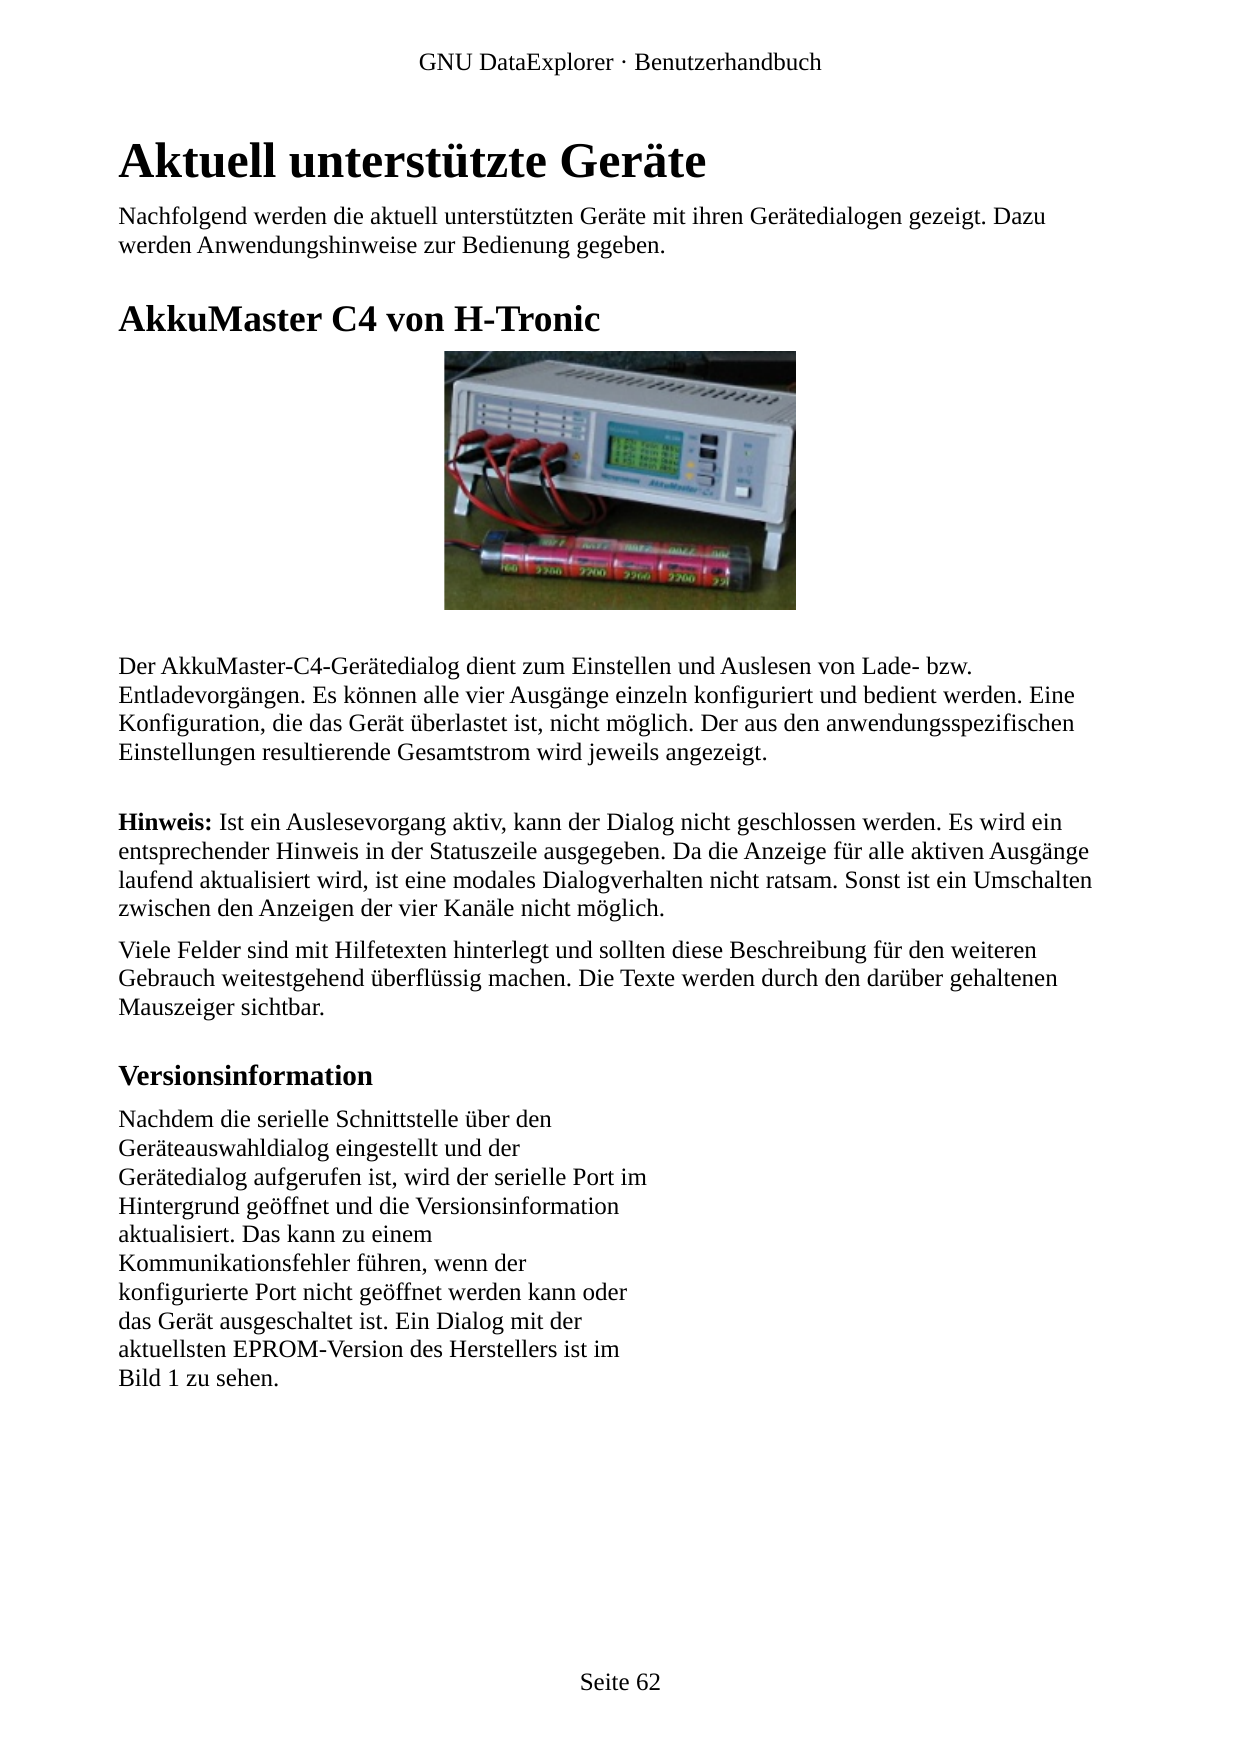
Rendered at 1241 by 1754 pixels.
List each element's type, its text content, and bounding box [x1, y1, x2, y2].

subtitle Versionsinformation [118, 1058, 1122, 1092]
text Nachdem die serielle Schnittstelle über den Geräteauswahldialog eingestellt und der Gerätedialog aufgerufen ist, wird der serielle Port im Hintergrund geöffnet und die Versionsinformation aktualisiert. Das kann zu einem Kommunikationsfehler führen, wenn der konfigurierte Port nicht geöffnet werden kann oder das Gerät ausgeschaltet ist. Ein Dialog mit der aktuellsten EPROM-Version des Herstellers ist im Bild 1 zu sehen. [118, 1104, 1122, 1392]
text Der AkkuMaster-C4-Gerätedialog dient zum Einstellen und Auslesen von Lade- bzw. Entladevorgängen. Es können alle vier Ausgänge einzeln konfiguriert und bedient werden. Eine Konfiguration, die das Gerät überlastet ist, nicht möglich. Der aus den anwendungsspezifischen Einstellungen resultierende Gesamtstrom wird jeweils angezeigt. [118, 651, 1122, 766]
text Hinweis: Ist ein Auslesevorgang aktiv, kann der Dialog nicht geschlossen werden. Es wird ein entsprechender Hinweis in der Statuszeile ausgegeben. Da die Anzeige für alle aktiven Ausgänge laufend aktualisiert wird, ist eine modales Dialogverhalten nicht ratsam. Sonst ist ein Umschalten zwischen den Anzeigen der vier Kanäle nicht möglich. [118, 778, 1122, 922]
subtitle Aktuell unterstützte Geräte [118, 131, 1122, 189]
text Viele Felder sind mit Hilfetexten hinterlegt und sollten diese Beschreibung für den weiteren Gebrauch weitestgehend überflüssig machen. Die Texte werden durch den darüber gehaltenen Mauszeiger sichtbar. [118, 935, 1122, 1021]
text Nachfolgend werden die aktuell unterstützten Geräte mit ihren Gerätedialogen gezeigt. Dazu werden Anwendungshinweise zur Bedienung gegeben. [118, 201, 1122, 259]
picture [444, 351, 796, 610]
subtitle AkkuMaster C4 von H-Tronic [118, 296, 1122, 339]
